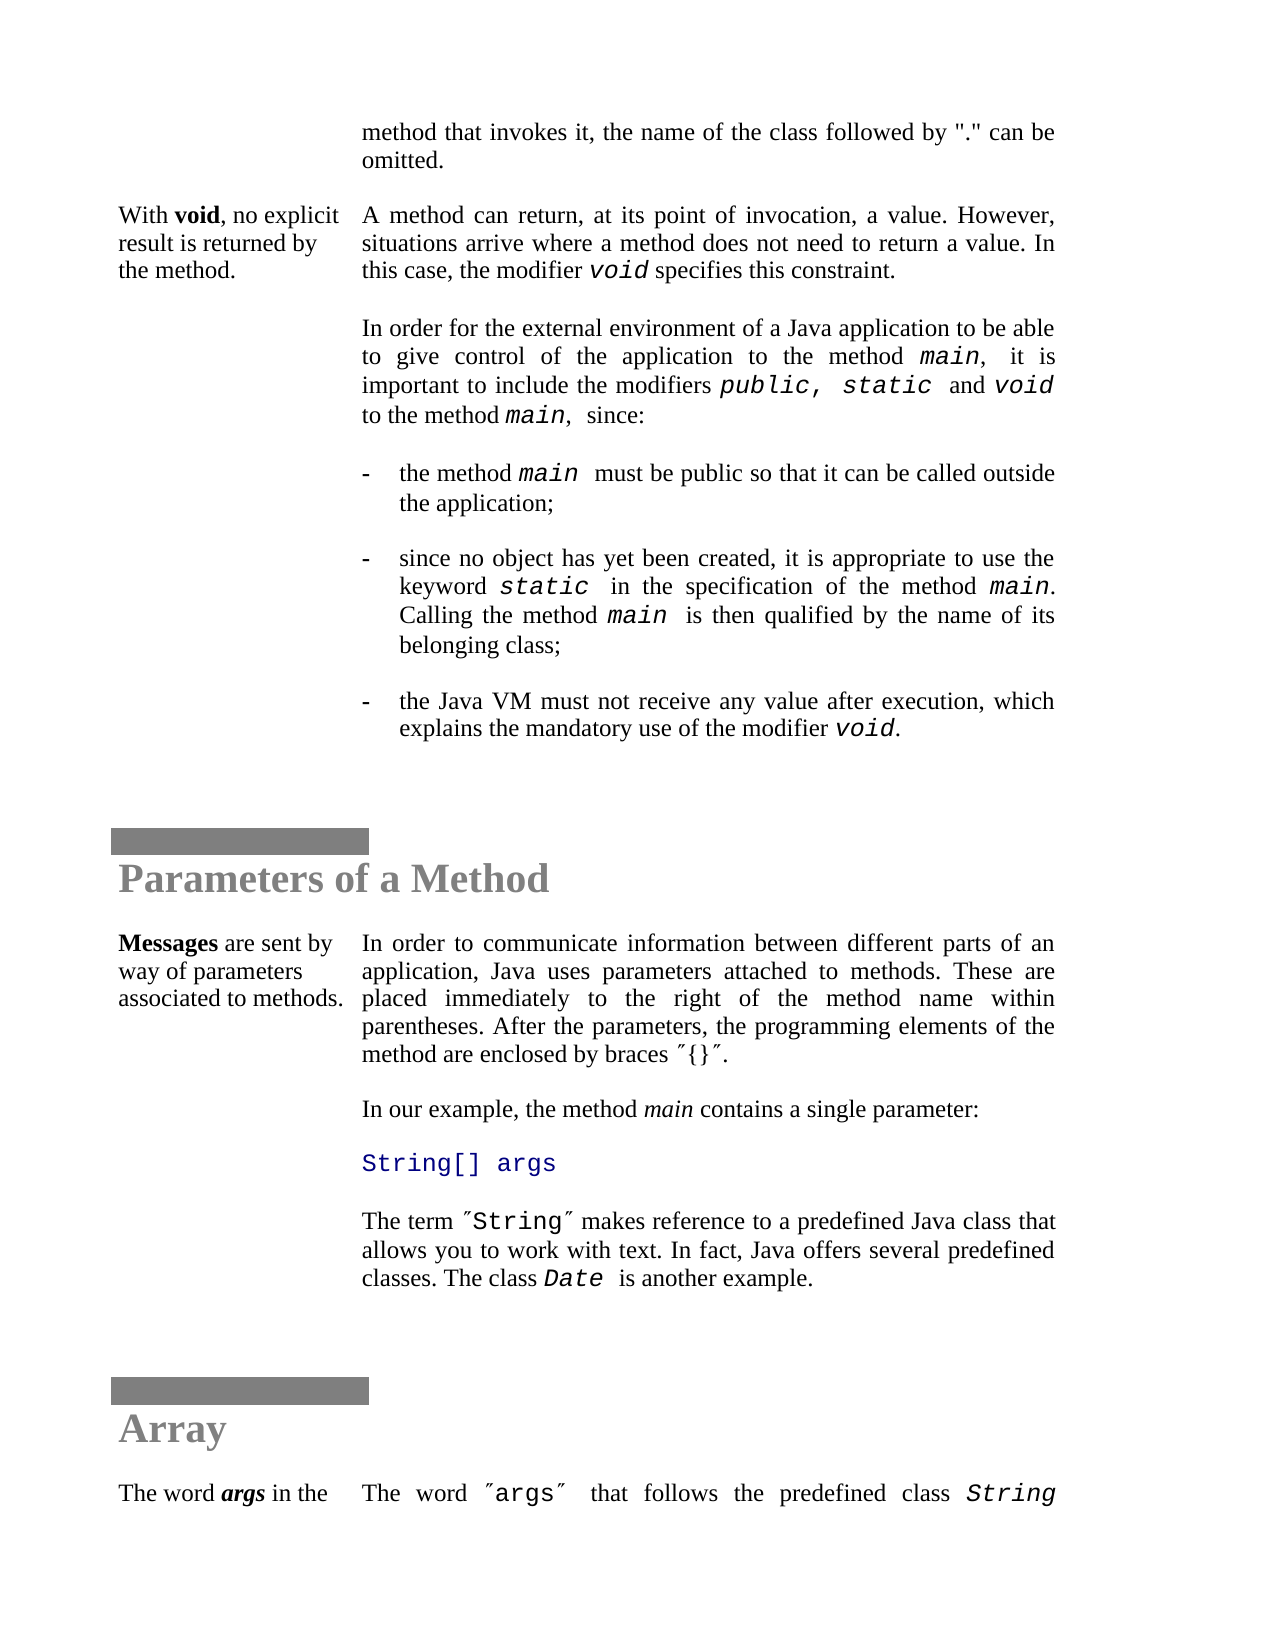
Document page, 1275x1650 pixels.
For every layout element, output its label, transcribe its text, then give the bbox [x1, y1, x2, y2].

table_header In order for the external environment of a Java application to be able to give control of the application to the method main, it is important to include the modifiers public, static and void to the method main, since: [354, 314, 1063, 431]
table_header [111, 1095, 354, 1179]
table_header [111, 314, 354, 431]
table_header [111, 118, 354, 173]
table_header In our example, the method main contains a single parameter: String[] args [354, 1095, 1063, 1179]
table_header [111, 828, 369, 855]
table_header The word args in the [111, 1479, 354, 1508]
table_header In order to communicate information between different parts of an application, Java uses parameters attached to methods. These are placed immediately to the right of the method name within parentheses. After the parameters, the programming elements of the method are enclosed by braces {}. [354, 929, 1063, 1068]
table_header A method can return, at its point of invocation, a value. However, situations arrive where a method does not need to return a value. In this case, the modifier void specifies this constraint. [354, 201, 1063, 286]
table_header [111, 459, 354, 744]
subtitle Parameters of a Method [118, 855, 1157, 901]
table_header [111, 1207, 354, 1294]
table_header method that invokes it, the name of the class followed by "." can be omitted. [354, 118, 1063, 173]
subtitle Array [118, 1405, 1157, 1451]
table_header The word args that follows the predefined class String [354, 1479, 1063, 1508]
table_header the method main must be public so that it can be called outside the application; since no object has yet been created, it is appropriate to use the keyword static in the specification of the method main. Calling the method main is then qualified by the name of its belonging class; the Java VM must not receive any value after execution, which explains the mandatory use of the modifier void. [354, 459, 1063, 744]
table_header The term String makes reference to a predefined Java class that allows you to work with text. In fact, Java offers several predefined classes. The class Date is another example. [354, 1207, 1064, 1294]
table_header [111, 1377, 369, 1405]
table_header With void, no explicit result is returned by the method. [111, 201, 354, 286]
table_header Messages are sent by way of parameters associated to methods. [111, 929, 354, 1068]
